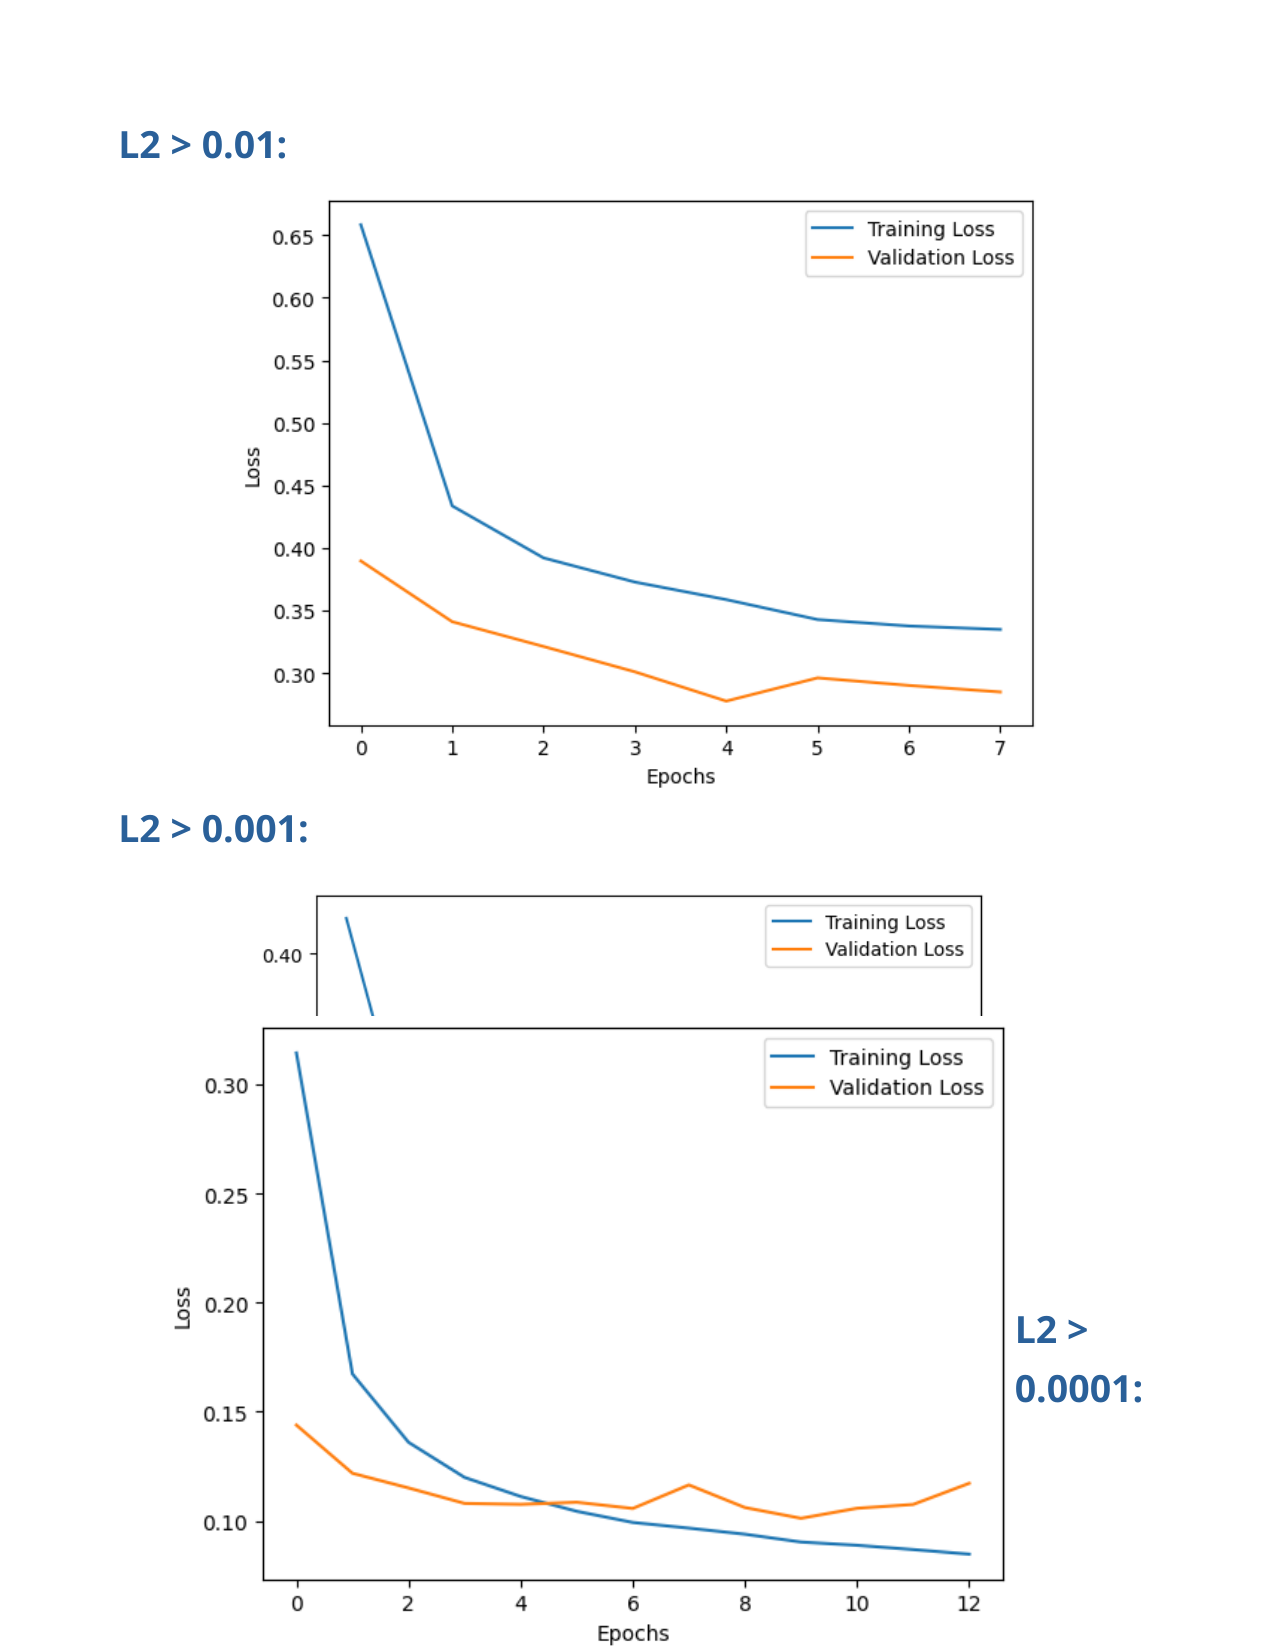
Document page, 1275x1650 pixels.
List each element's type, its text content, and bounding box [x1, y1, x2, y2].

picture [163, 885, 1015, 1650]
text L2 > 0.0001: [1015, 1304, 1157, 1413]
text L2 > 0.01: [118, 118, 1157, 169]
picture [234, 191, 1041, 795]
text L2 > 0.001: [118, 191, 1157, 853]
text [118, 1304, 163, 1413]
